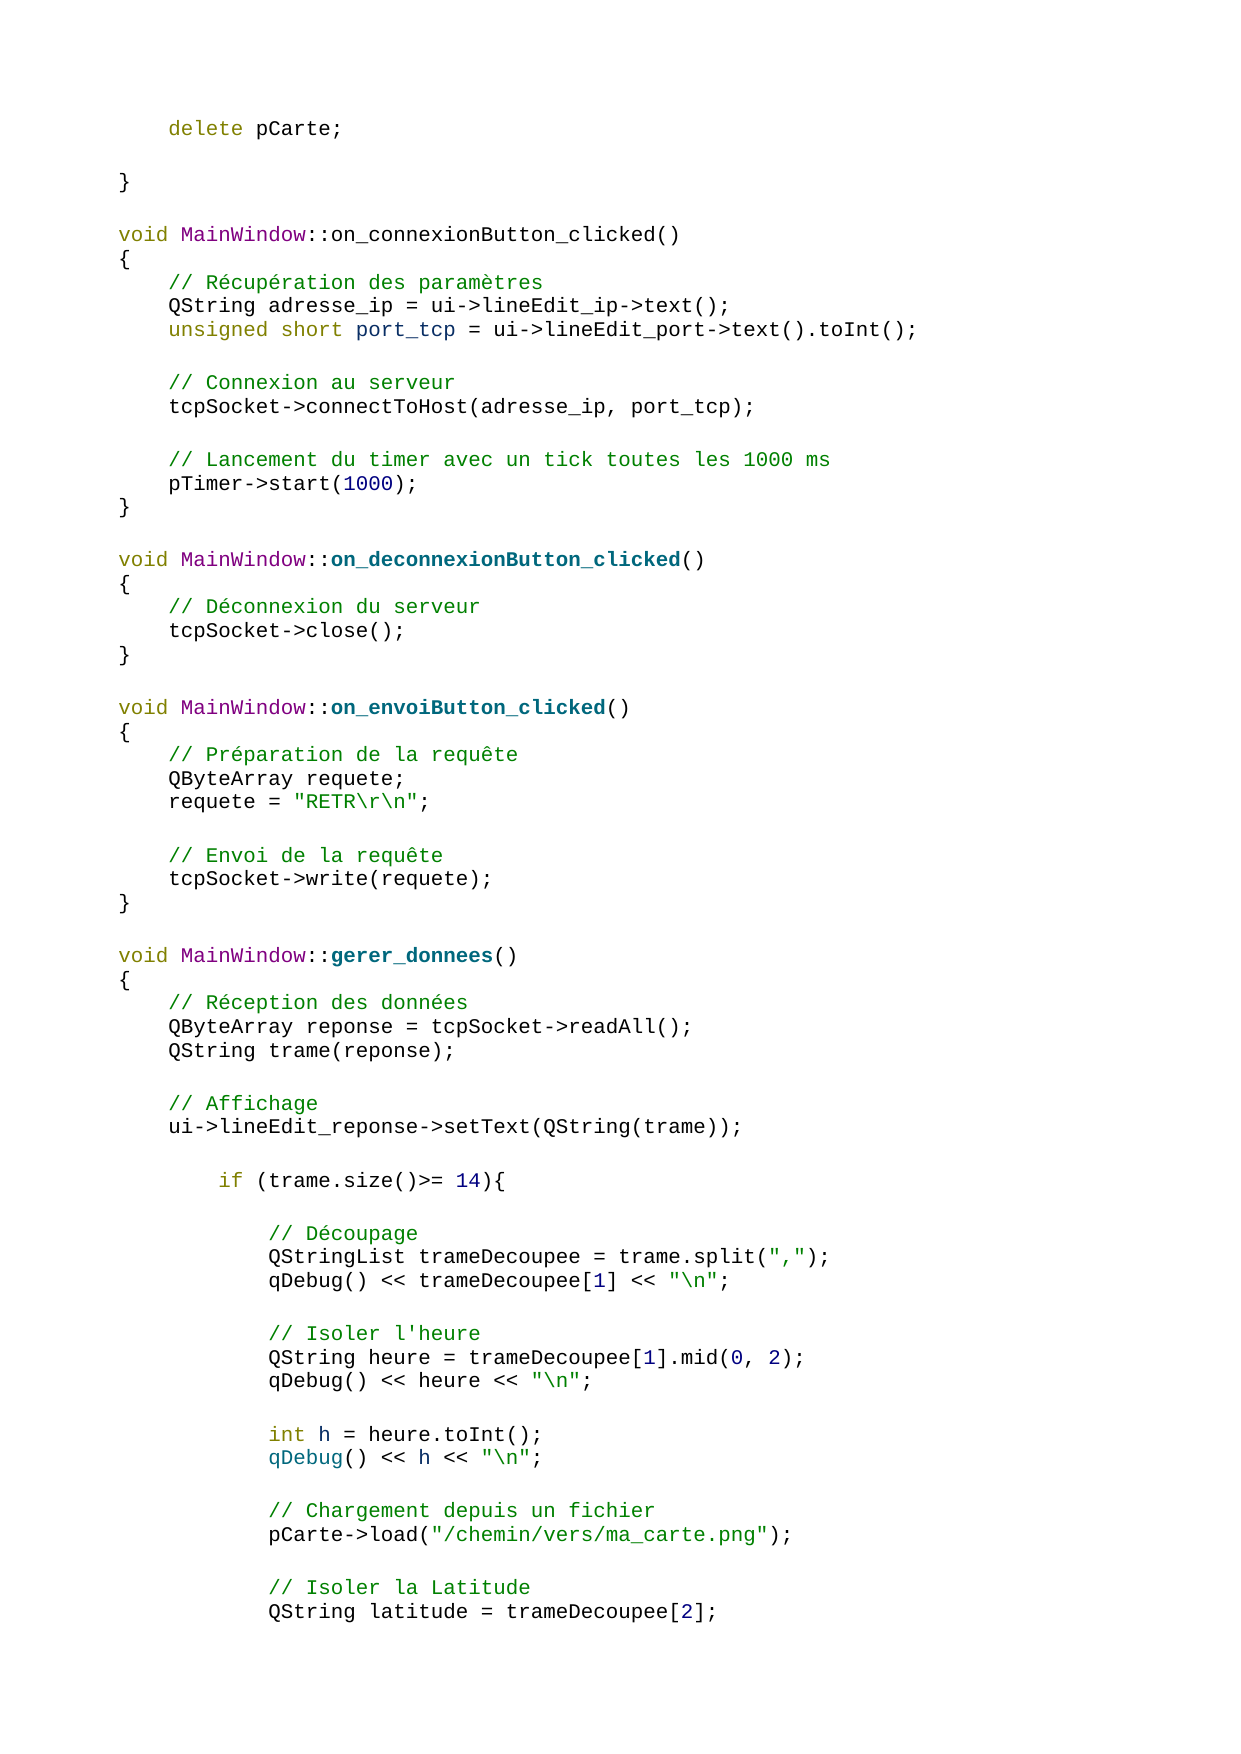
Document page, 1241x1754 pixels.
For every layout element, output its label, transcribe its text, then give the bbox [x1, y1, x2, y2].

text void MainWindow::on_deconnexionButton_clicked() [118, 549, 1122, 573]
text pTimer->start(1000); [118, 472, 1122, 496]
text // Déconnexion du serveur [118, 597, 1122, 620]
text QByteArray requete; [118, 768, 1122, 792]
text QString latitude = trameDecoupee[2]; [118, 1601, 1122, 1624]
text unsigned short port_tcp = ui->lineEdit_port->text().toInt(); [118, 319, 1122, 343]
text } [118, 644, 1122, 667]
text } [118, 496, 1122, 520]
text QString adresse_ip = ui->lineEdit_ip->text(); [118, 295, 1122, 319]
text // Isoler la Latitude [118, 1577, 1122, 1601]
text void MainWindow::on_connexionButton_clicked() [118, 224, 1122, 248]
text qDebug() << trameDecoupee[1] << "\n"; [118, 1270, 1122, 1294]
text // Réception des données [118, 992, 1122, 1016]
text delete pCarte; [118, 118, 1122, 142]
text // Lancement du timer avec un tick toutes les 1000 ms [118, 449, 1122, 472]
text void MainWindow::on_envoiButton_clicked() [118, 697, 1122, 721]
text { [118, 573, 1122, 597]
text int h = heure.toInt(); [118, 1423, 1122, 1447]
text tcpSocket->connectToHost(adresse_ip, port_tcp); [118, 396, 1122, 419]
text { [118, 969, 1122, 992]
text void MainWindow::gerer_donnees() [118, 945, 1122, 969]
text QByteArray reponse = tcpSocket->readAll(); [118, 1016, 1122, 1040]
text QString trame(reponse); [118, 1040, 1122, 1063]
text // Chargement depuis un fichier [118, 1500, 1122, 1524]
text // Récupération des paramètres [118, 272, 1122, 295]
text qDebug() << h << "\n"; [118, 1447, 1122, 1471]
text // Préparation de la requête [118, 744, 1122, 768]
text // Isoler l'heure [118, 1323, 1122, 1347]
text QString heure = trameDecoupee[1].mid(0, 2); [118, 1347, 1122, 1370]
text requete = "RETR\r\n"; [118, 792, 1122, 815]
text // Connexion au serveur [118, 372, 1122, 396]
text } [118, 892, 1122, 916]
text // Envoi de la requête [118, 845, 1122, 868]
text { [118, 721, 1122, 744]
text tcpSocket->close(); [118, 620, 1122, 644]
text QStringList trameDecoupee = trame.split(","); [118, 1246, 1122, 1270]
text pCarte->load("/chemin/vers/ma_carte.png"); [118, 1524, 1122, 1548]
text qDebug() << heure << "\n"; [118, 1370, 1122, 1394]
text // Découpage [118, 1223, 1122, 1246]
text { [118, 248, 1122, 272]
text tcpSocket->write(requete); [118, 868, 1122, 892]
text if (trame.size()>= 14){ [118, 1169, 1122, 1193]
text // Affichage [118, 1093, 1122, 1116]
text } [118, 171, 1122, 195]
text ui->lineEdit_reponse->setText(QString(trame)); [118, 1116, 1122, 1140]
